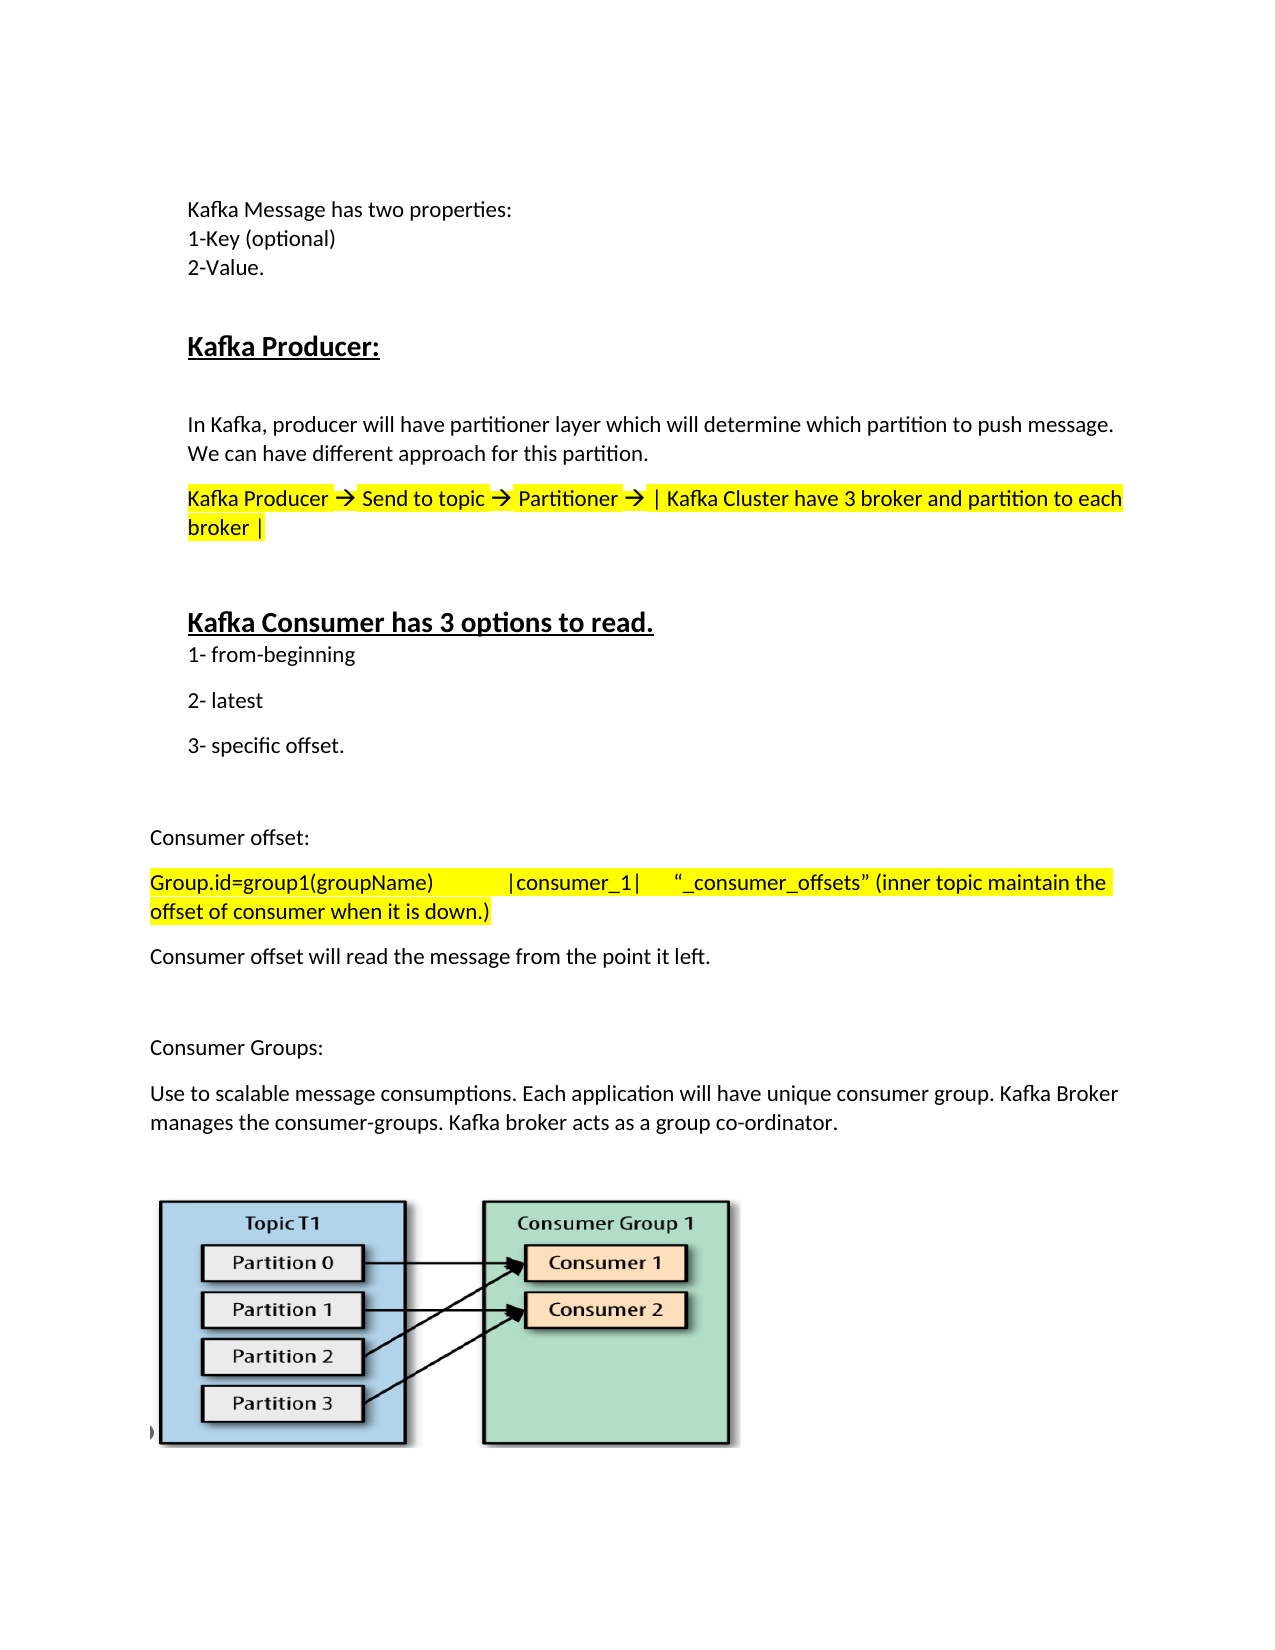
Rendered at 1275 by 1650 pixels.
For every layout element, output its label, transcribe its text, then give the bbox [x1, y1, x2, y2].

text 2- latest [187, 686, 1125, 714]
text Consumer Groups: [150, 1033, 1125, 1062]
text Kafka Producer: [187, 328, 1125, 363]
text In Kafka, producer will have partitioner layer which will determine which partition to push message. We can have different approach for this partition. [187, 381, 1125, 467]
text Kafka Producer  Send to topic  Partitioner  | Kafka Cluster have 3 broker and partition to each broker | [187, 484, 1125, 541]
text Kafka Message has two properties: 1-Key (optional) 2-Value. [187, 196, 1125, 310]
text 3- specific offset. [187, 732, 1125, 759]
text Use to scalable message consumptions. Each application will have unique consumer group. Kafka Broker manages the consumer-groups. Kafka broker acts as a group co-ordinator. [150, 1079, 1125, 1136]
text Kafka Consumer has 3 options to read. 1- from-beginning [187, 604, 1125, 668]
text Group.id=group1(groupName) |consumer_1| “_consumer_offsets” (inner topic maintain the offset of consumer when it is down.) [150, 868, 1125, 925]
text Consumer offset: [150, 823, 1125, 851]
text Consumer offset will read the message from the point it left. [150, 942, 1125, 971]
